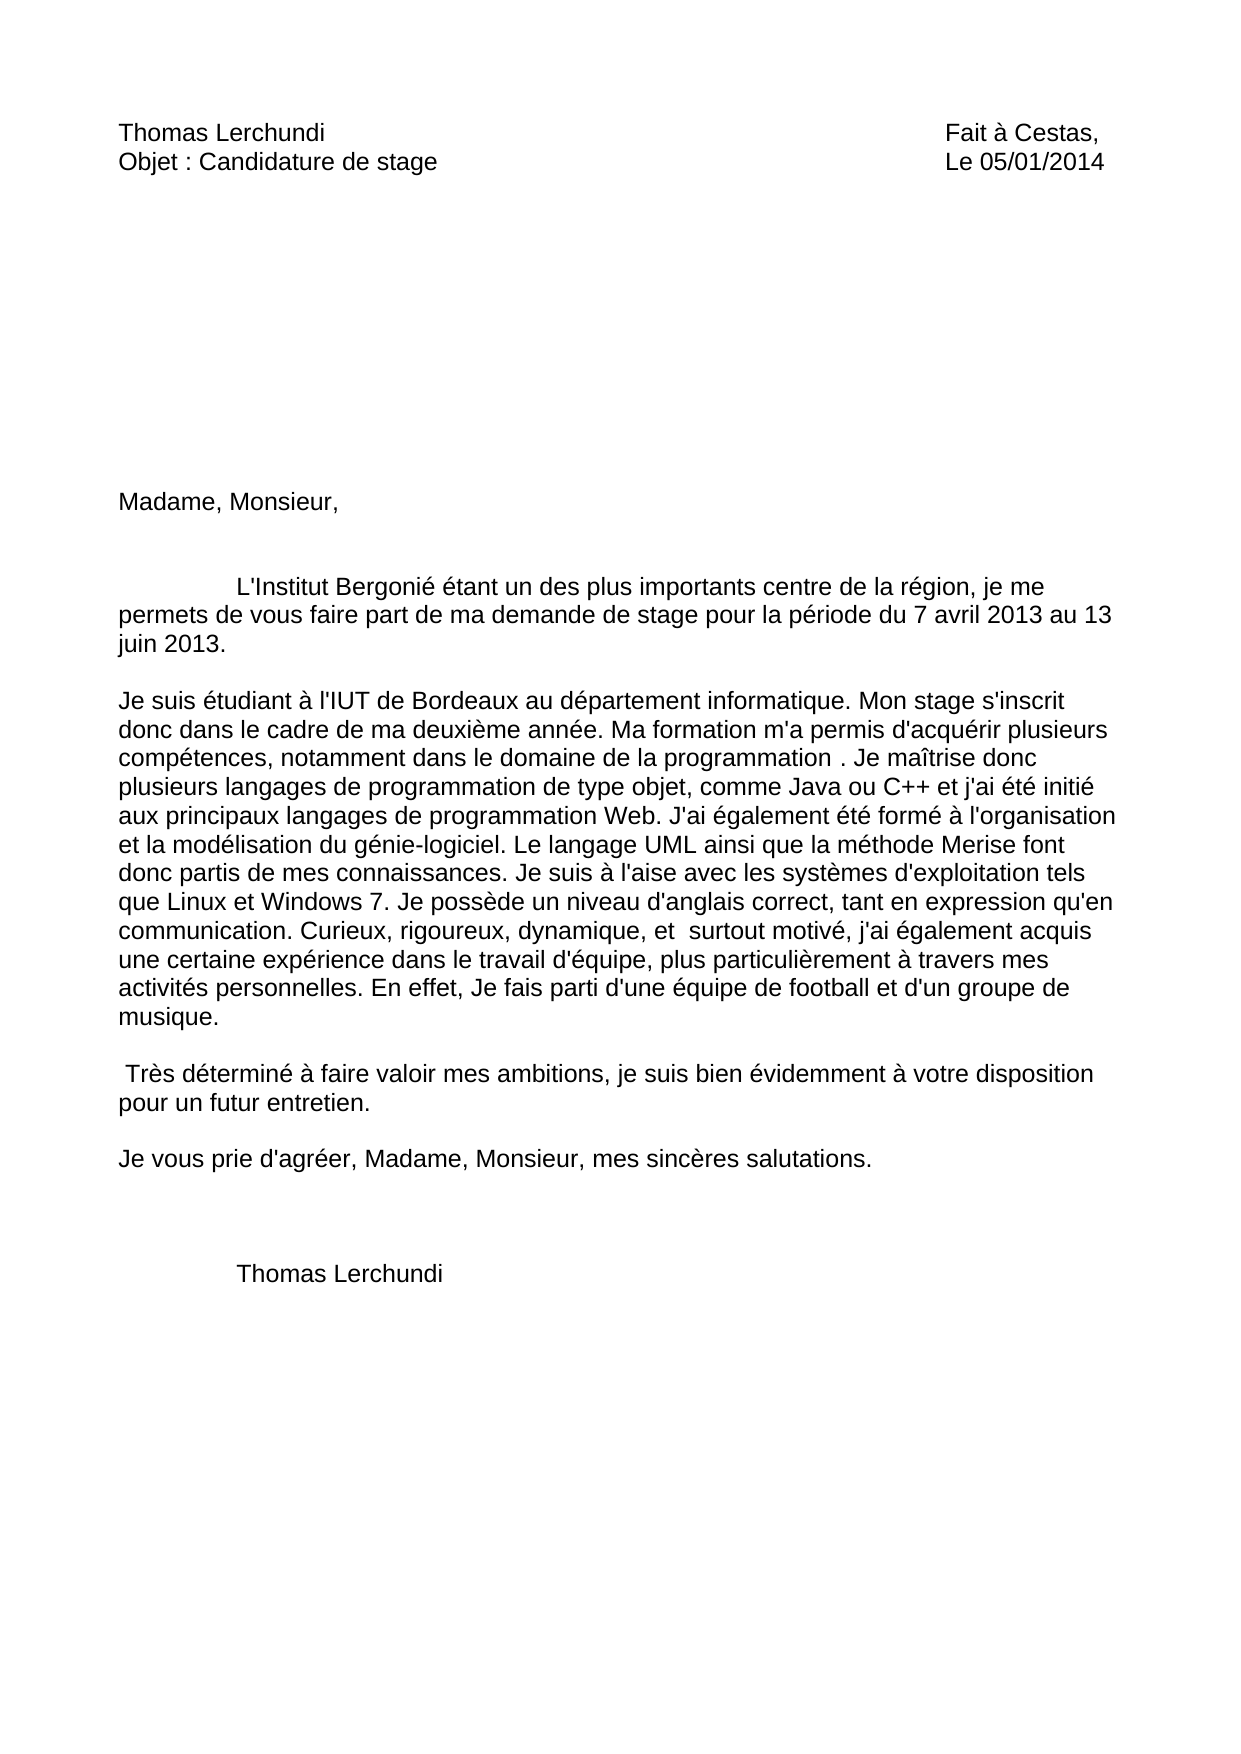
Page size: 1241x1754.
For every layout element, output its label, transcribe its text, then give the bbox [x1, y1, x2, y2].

text Objet : Candidature de stage Le 05/01/2014 [118, 147, 1122, 204]
text Thomas Lerchundi Fait à Cestas, [118, 118, 1122, 147]
text Je vous prie d'agréer, Madame, Monsieur, mes sincères salutations. [118, 1144, 1122, 1173]
text Très déterminé à faire valoir mes ambitions, je suis bien évidemment à votre disposition pour un futur entretien. [118, 1059, 1122, 1116]
text Thomas Lerchundi [118, 1230, 1122, 1287]
text L'Institut Bergonié étant un des plus importants centre de la région, je me permets de vous faire part de ma demande de stage pour la période du 7 avril 2013 au 13 juin 2013. [118, 572, 1122, 658]
text Madame, Monsieur, [118, 487, 1122, 516]
text Je suis étudiant à l'IUT de Bordeaux au département informatique. Mon stage s'inscrit donc dans le cadre de ma deuxième année. Ma formation m'a permis d'acquérir plusieurs compétences, notamment dans le domaine de la programmation . Je maîtrise donc plusieurs langages de programmation de type objet, comme Java ou C++ et j'ai été initié aux principaux langages de programmation Web. J'ai également été formé à l'organisation et la modélisation du génie-logiciel. Le langage UML ainsi que la méthode Merise font donc partis de mes connaissances. Je suis à l'aise avec les systèmes d'exploitation tels que Linux et Windows 7. Je possède un niveau d'anglais correct, tant en expression qu'en communication. Curieux, rigoureux, dynamique, et surtout motivé, j'ai également acquis une certaine expérience dans le travail d'équipe, plus particulièrement à travers mes activités personnelles. En effet, Je fais parti d'une équipe de football et d'un groupe de musique. [118, 686, 1122, 1031]
